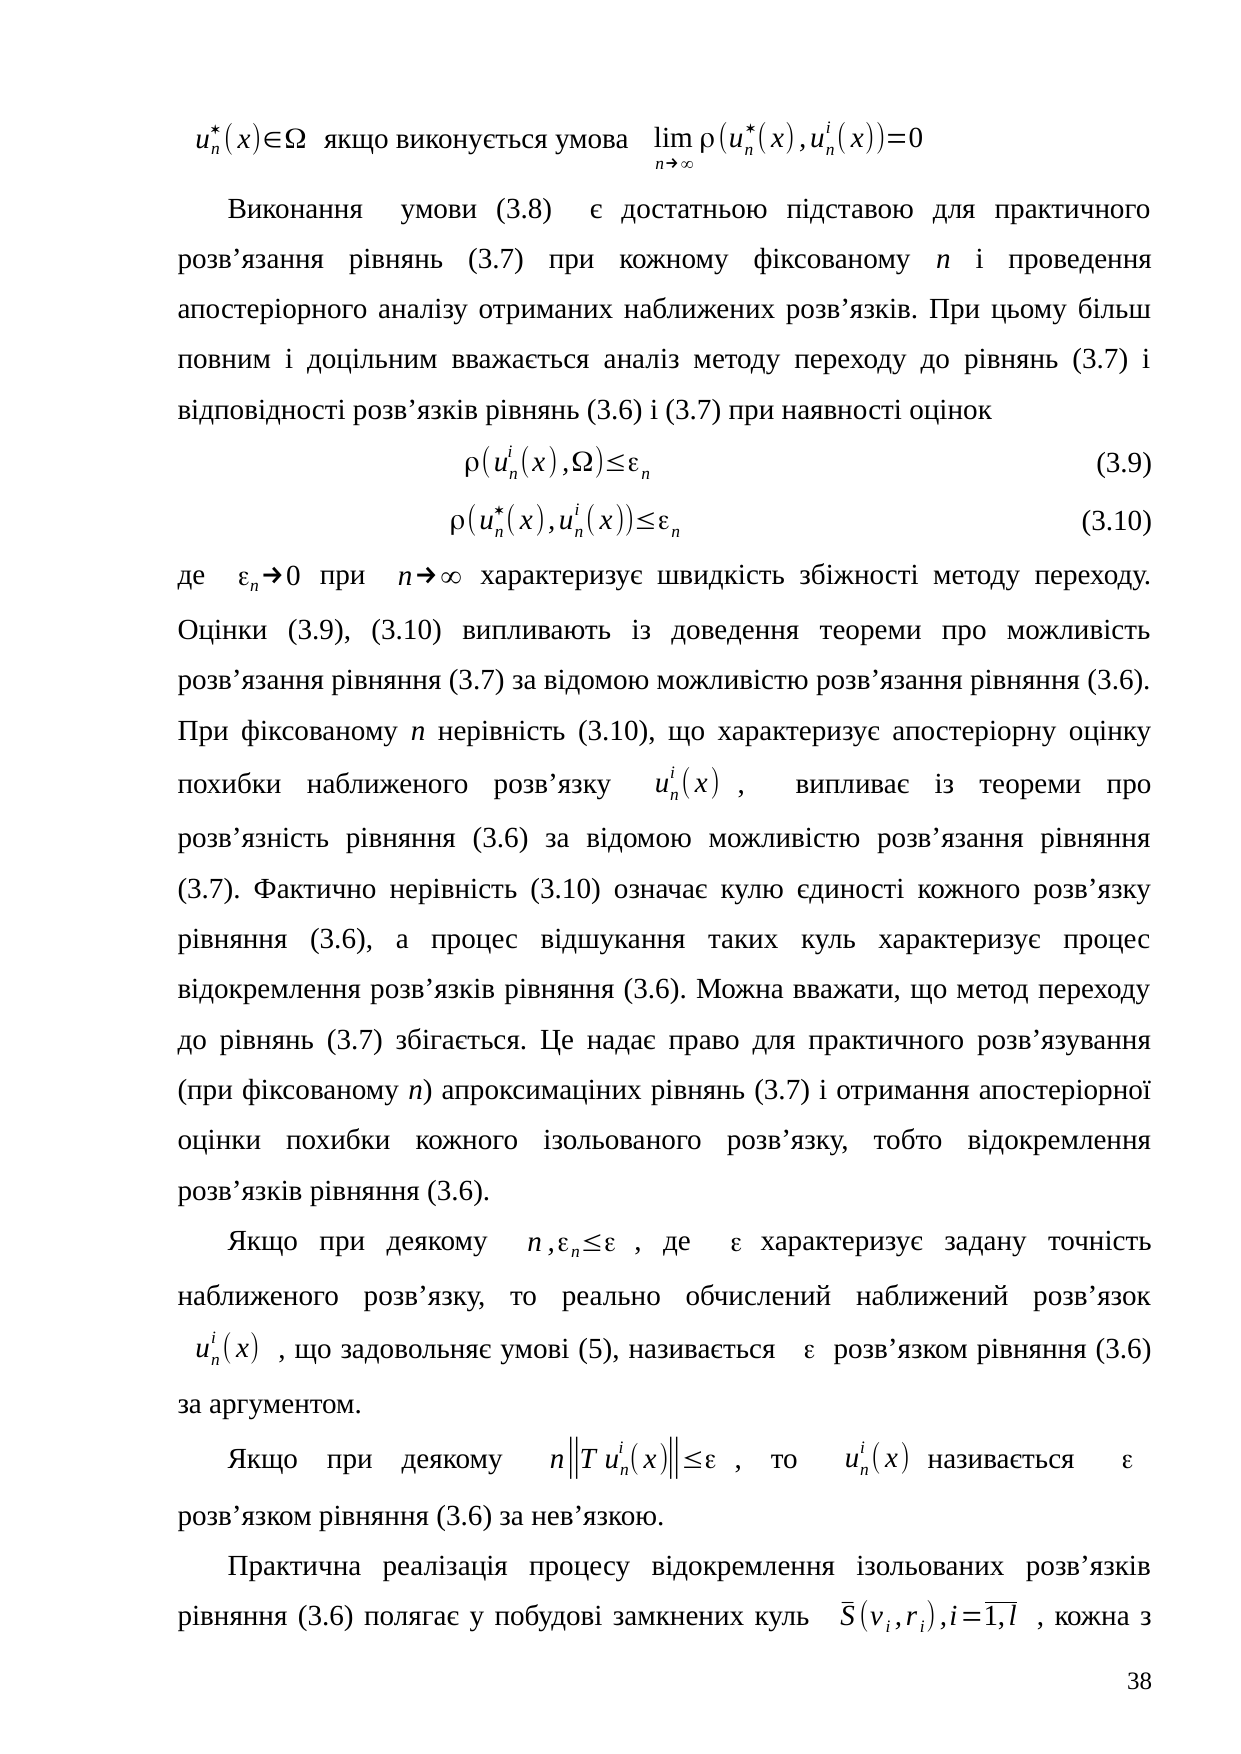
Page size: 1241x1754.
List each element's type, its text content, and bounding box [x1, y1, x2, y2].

text Виконання умови (3.8) є достатньою підставою для практичного розв’язання рівнянь (3.7) при кожному фіксованому n і проведення апостеріорного аналізу отриманих наближених розв’язків. При цьому більш повним і доцільним вважається аналіз методу переходу до рівнянь (3.7) і відповідності розв’язків рівнянь (3.6) і (3.7) при наявності оцінок [177, 191, 1152, 426]
text Практична реалізація процесу відокремлення ізольованих розв’язків рівняння (3.6) полягає у побудові замкнених куль , кожна з яких містить один розв’язок. Елементи є точними або наближеними розв’язками рівняння (3.7) при допустимому фіксованому n, а радіуси визначаються із достатніх умов локальних теорем існування відповідних розв’язків і збіжності ітераційних методів. [177, 1548, 1152, 1636]
text Якщо при деякому , де характеризує задану точність наближеного розв’язку, то реально обчислений наближений розв’язок , що задовольняє умові (5), називається розв’язком рівняння (3.6) за аргументом. [177, 1223, 1152, 1419]
text Послідовність розв’язків називається відповідною розв’язку якщо виконується умова [177, 118, 1152, 174]
text Якщо при деякому , то називається розв’язком рівняння (3.6) за нев’язкою. [177, 1436, 1152, 1531]
text де при характеризує швидкість збіжності методу переходу. Оцінки (3.9), (3.10) випливають із доведення теореми про можливість розв’язання рівняння (3.7) за відомою можливістю розв’язання рівняння (3.6). При фіксованому n нерівність (3.10), що характеризує апостеріорну оцінку похибки наближеного розв’язку , випливає із теореми про розв’язність рівняння (3.6) за відомою можливістю розв’язання рівняння (3.7). Фактично нерівність (3.10) означає кулю єдиності кожного розв’язку рівняння (3.6), а процес відшукання таких куль характеризує процес відокремлення розв’язків рівняння (3.6). Можна вважати, що метод переходу до рівнянь (3.7) збігається. Це надає право для практичного розв’язування (при фіксованому n) апроксимаціних рівнянь (3.7) і отримання апостеріорної оцінки похибки кожного ізольованого розв’язку, тобто відокремлення розв’язків рівняння (3.6). [177, 557, 1152, 1206]
text (3.10) [177, 500, 1152, 541]
text (3.9) [177, 442, 1152, 483]
